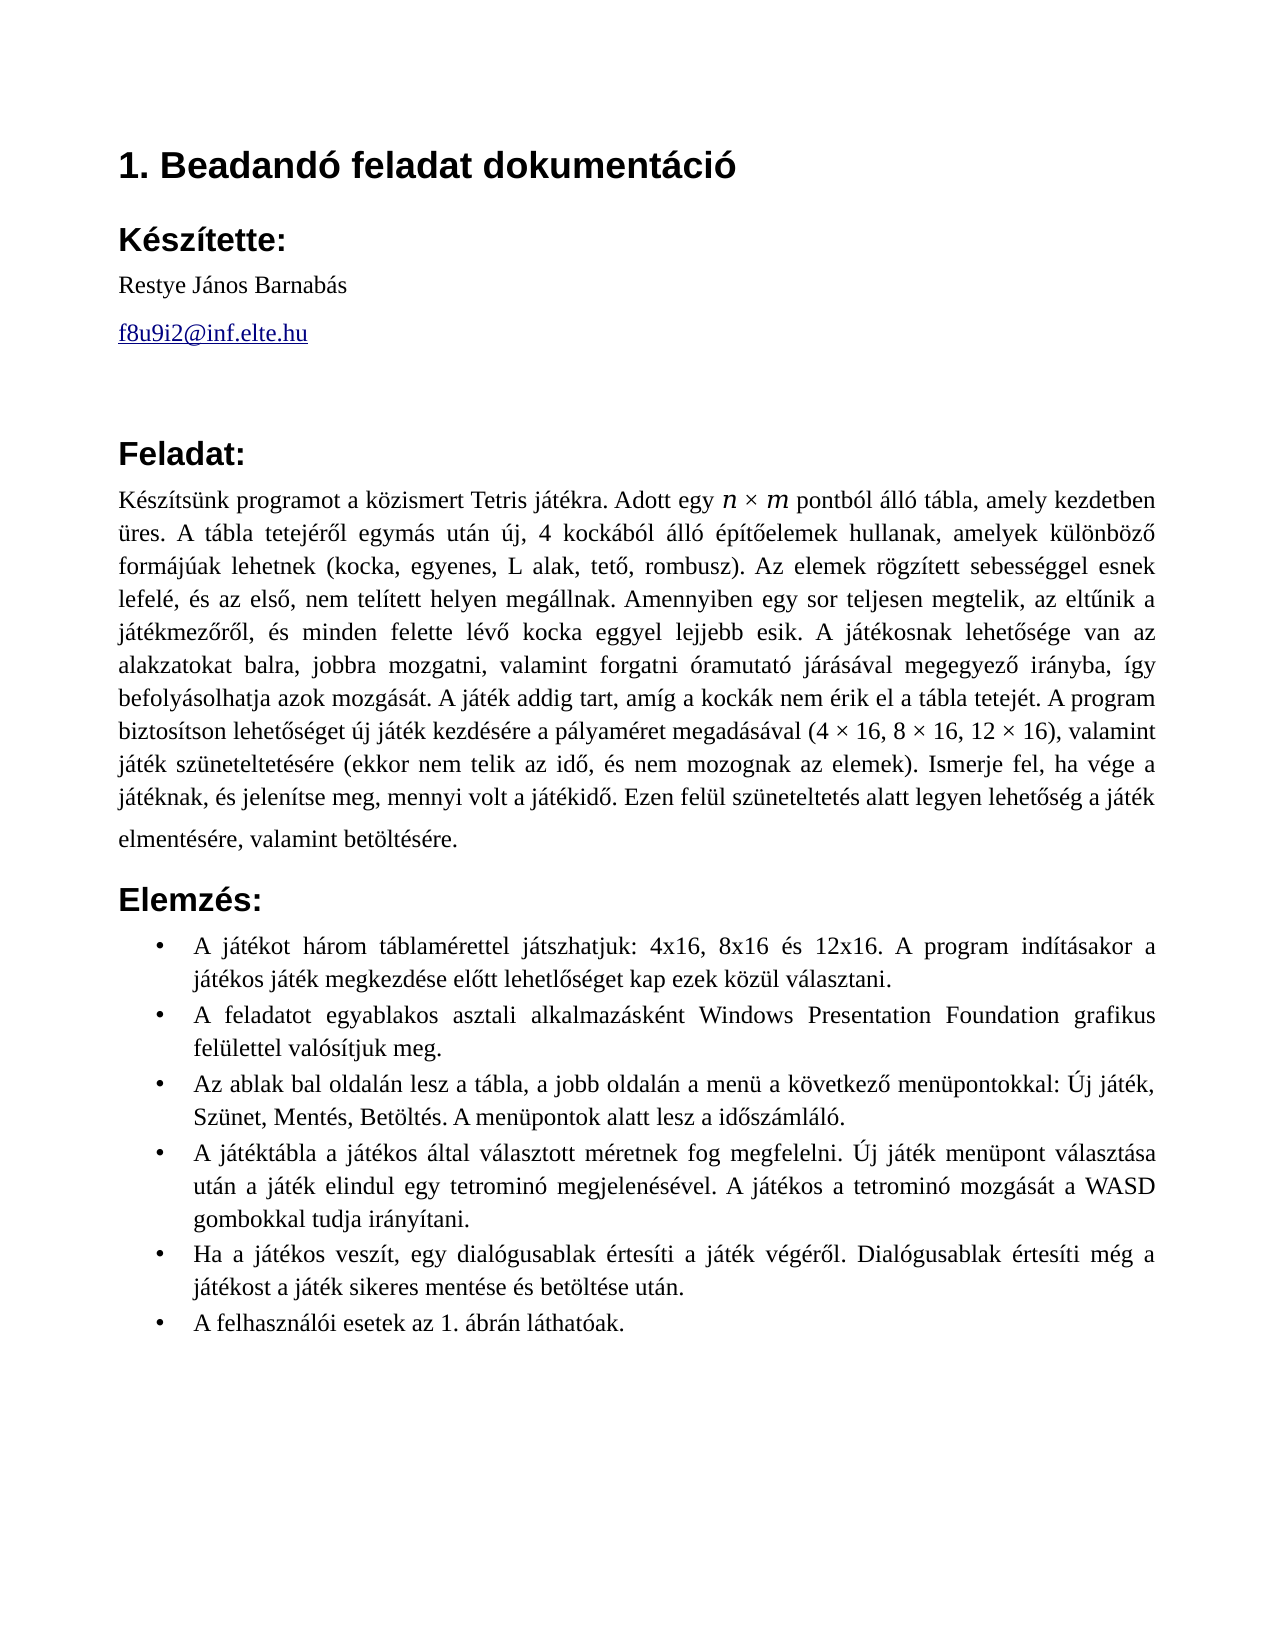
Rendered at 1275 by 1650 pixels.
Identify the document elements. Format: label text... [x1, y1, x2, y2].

subtitle Feladat: [118, 434, 1157, 473]
list A játékot három táblamérettel játszhatjuk: 4x16, 8x16 és 12x16. A program indításakor a játékos játék megkezdése előtt lehetlőséget kap ezek közül választani. [156, 931, 1157, 993]
text f8u9i2@inf.elte.hu [118, 318, 1157, 347]
list A játéktábla a játékos által választott méretnek fog megfelelni. Új játék menüpont választása után a játék elindul egy tetrominó megjelenésével. A játékos a tetrominó mozgását a WASD gombokkal tudja irányítani. [156, 1138, 1157, 1232]
list Ha a játékos veszít, egy dialógusablak értesíti a játék végéről. Dialógusablak értesíti még a játékost a játék sikeres mentése és betöltése után. [156, 1239, 1157, 1301]
subtitle Készítette: [118, 219, 1157, 258]
subtitle Elemzés: [118, 881, 1157, 919]
text elmentésére, valamint betöltésére. [118, 824, 1157, 853]
list A felhasználói esetek az 1. ábrán láthatóak. [156, 1308, 1157, 1337]
list A feladatot egyablakos asztali alkalmazásként Windows Presentation Foundation grafikus felülettel valósítjuk meg. [156, 1000, 1157, 1062]
list Az ablak bal oldalán lesz a tábla, a jobb oldalán a menü a következő menüpontokkal: Új játék, Szünet, Mentés, Betöltés. A menüpontok alatt lesz a időszámláló. [156, 1069, 1157, 1131]
text Készítsünk programot a közismert Tetris játékra. Adott egy 𝑛 × 𝑚 pontból álló tábla, amely kezdetben üres. A tábla tetejéről egymás után új, 4 kockából álló építőelemek hullanak, amelyek különböző formájúak lehetnek (kocka, egyenes, L alak, tető, rombusz). Az elemek rögzített sebességgel esnek lefelé, és az első, nem telített helyen megállnak. Amennyiben egy sor teljesen megtelik, az eltűnik a játékmezőről, és minden felette lévő kocka eggyel lejjebb esik. A játékosnak lehetősége van az alakzatokat balra, jobbra mozgatni, valamint forgatni óramutató járásával megegyező irányba, így befolyásolhatja azok mozgását. A játék addig tart, amíg a kockák nem érik el a tábla tetejét. A program biztosítson lehetőséget új játék kezdésére a pályaméret megadásával (4 × 16, 8 × 16, 12 × 16), valamint játék szüneteltetésére (ekkor nem telik az idő, és nem mozognak az elemek). Ismerje fel, ha vége a játéknak, és jelenítse meg, mennyi volt a játékidő. Ezen felül szüneteltetés alatt legyen lehetőség a játék [118, 485, 1157, 811]
text Restye János Barnabás [118, 271, 1157, 299]
subtitle 1. Beadandó feladat dokumentáció [118, 143, 1157, 186]
